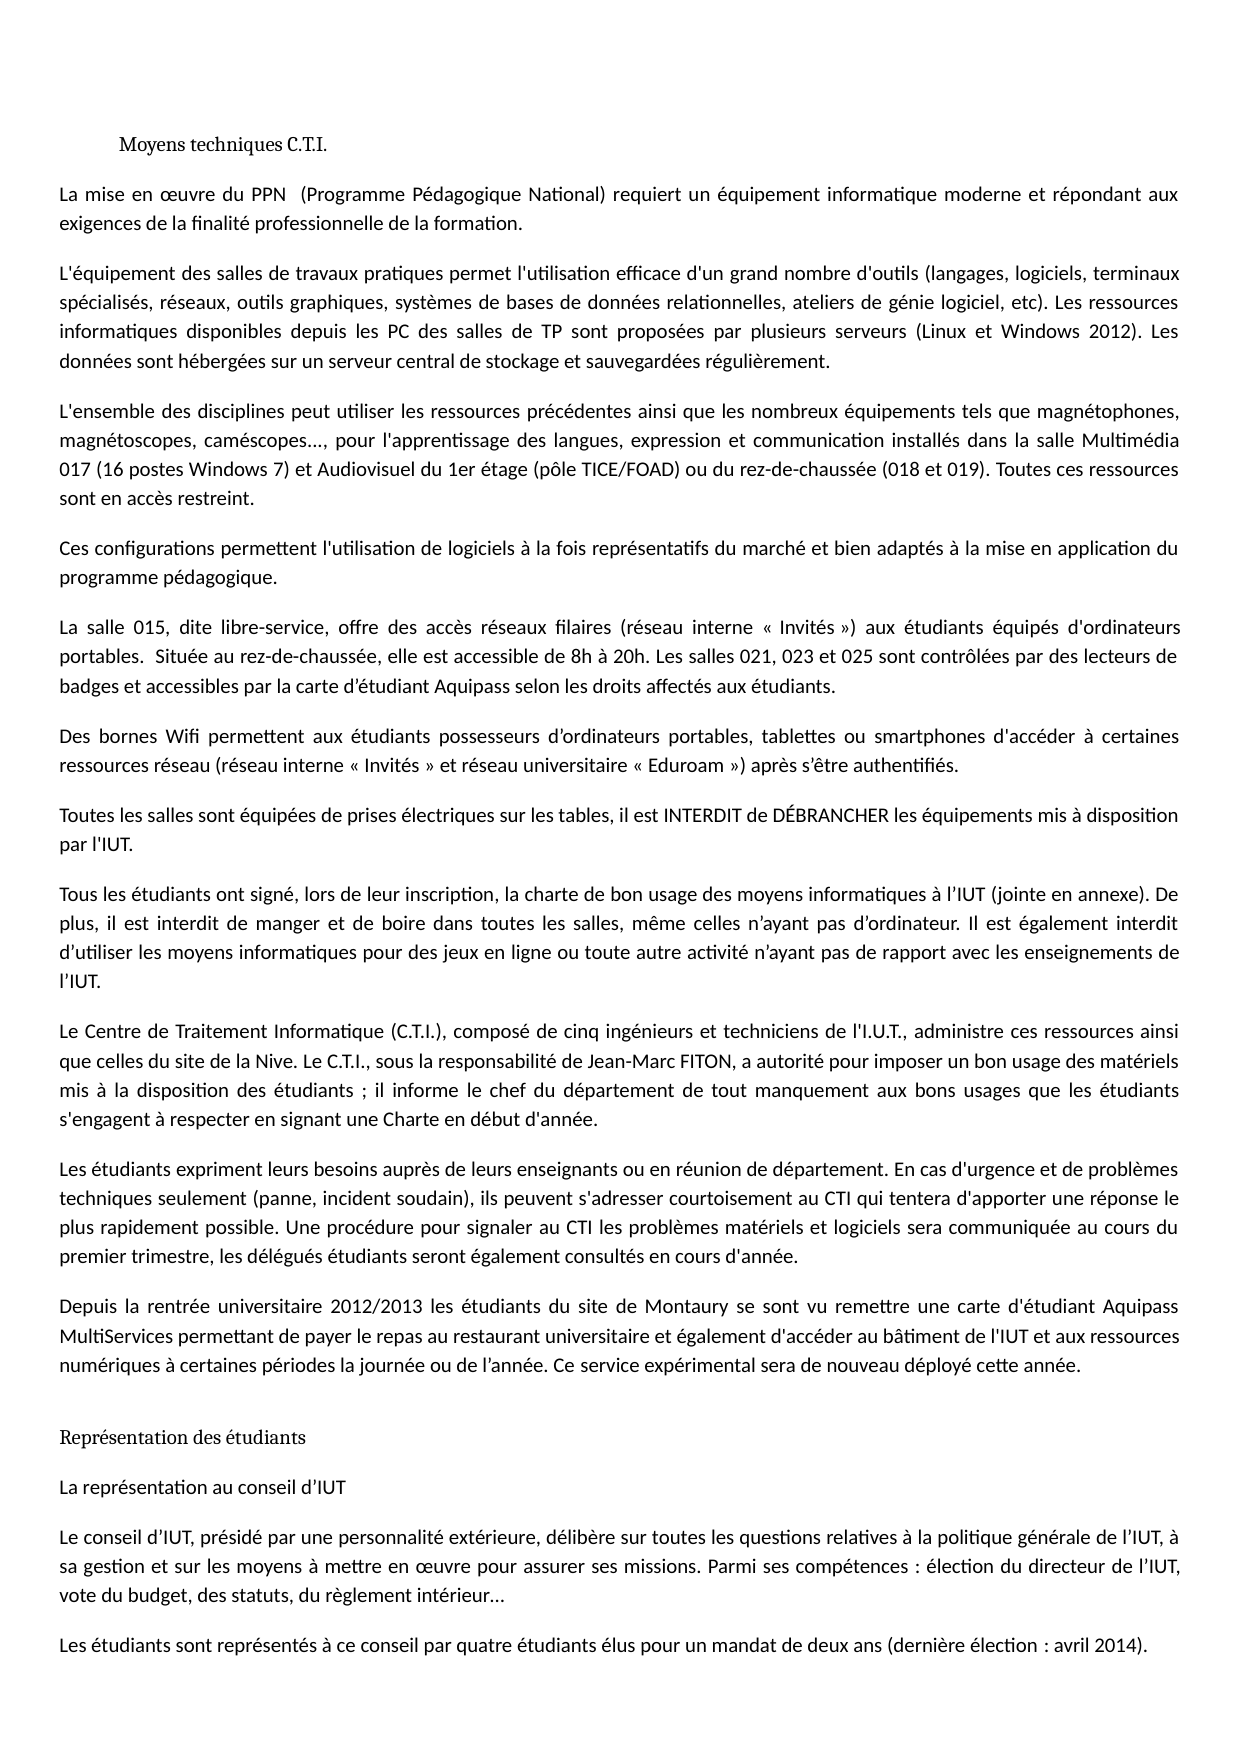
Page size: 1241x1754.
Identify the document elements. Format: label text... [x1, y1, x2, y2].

text Les étudiants expriment leurs besoins auprès de leurs enseignants ou en réunion de département. En cas d'urgence et de problèmes techniques seulement (panne, incident soudain), ils peuvent s'adresser courtoisement au CTI qui tentera d'apporter une réponse le plus rapidement possible. Une procédure pour signaler au CTI les problèmes matériels et logiciels sera communiquée au cours du premier trimestre, les délégués étudiants seront également consultés en cours d'année. [59, 1156, 1181, 1269]
text La représentation au conseil d’IUT [59, 1474, 1181, 1499]
text Depuis la rentrée universitaire 2012/2013 les étudiants du site de Montaury se sont vu remettre une carte d'étudiant Aquipass MultiServices permettant de payer le repas au restaurant universitaire et également d'accéder au bâtiment de l'IUT et aux ressources numériques à certaines périodes la journée ou de l’année. Ce service expérimental sera de nouveau déployé cette année. [59, 1294, 1181, 1377]
text Toutes les salles sont équipées de prises électriques sur les tables, il est INTERDIT de DÉBRANCHER les équipements mis à disposition par l'IUT. [59, 802, 1181, 857]
text La salle 015, dite libre-service, offre des accès réseaux filaires (réseau interne « Invités ») aux étudiants équipés d'ordinateurs portables. Située au rez-de-chaussée, elle est accessible de 8h à 20h. Les salles 021, 023 et 025 sont contrôlées par des lecteurs de badges et accessibles par la carte d’étudiant Aquipass selon les droits affectés aux étudiants. [59, 614, 1181, 698]
text Des bornes Wifi permettent aux étudiants possesseurs d’ordinateurs portables, tablettes ou smartphones d'accéder à certaines ressources réseau (réseau interne « Invités » et réseau universitaire « Eduroam ») après s’être authentifiés. [59, 723, 1181, 777]
text Le conseil d’IUT, présidé par une personnalité extérieure, délibère sur toutes les questions relatives à la politique générale de l’IUT, à sa gestion et sur les moyens à mettre en œuvre pour assurer ses missions. Parmi ses compétences : élection du directeur de l’IUT, vote du budget, des statuts, du règlement intérieur… [59, 1524, 1181, 1608]
text L'ensemble des disciplines peut utiliser les ressources précédentes ainsi que les nombreux équipements tels que magnétophones, magnétoscopes, caméscopes..., pour l'apprentissage des langues, expression et communication installés dans la salle Multimédia 017 (16 postes Windows 7) et Audiovisuel du 1er étage (pôle TICE/FOAD) ou du rez-de-chaussée (018 et 019). Toutes ces ressources sont en accès restreint. [59, 398, 1181, 511]
text L'équipement des salles de travaux pratiques permet l'utilisation efficace d'un grand nombre d'outils (langages, logiciels, terminaux spécialisés, réseaux, outils graphiques, systèmes de bases de données relationnelles, ateliers de génie logiciel, etc). Les ressources informatiques disponibles depuis les PC des salles de TP sont proposées par plusieurs serveurs (Linux et Windows 2012). Les données sont hébergées sur un serveur central de stockage et sauvegardées régulièrement. [59, 260, 1181, 373]
text Représentation des étudiants [59, 1426, 1181, 1449]
text Ces configurations permettent l'utilisation de logiciels à la fois représentatifs du marché et bien adaptés à la mise en application du programme pédagogique. [59, 535, 1181, 590]
text La mise en œuvre du PPN (Programme Pédagogique National) requiert un équipement informatique moderne et répondant aux exigences de la finalité professionnelle de la formation. [59, 181, 1181, 236]
text Les étudiants sont représentés à ce conseil par quatre étudiants élus pour un mandat de deux ans (dernière élection : avril 2014). [59, 1632, 1181, 1658]
text Le Centre de Traitement Informatique (C.T.I.), composé de cinq ingénieurs et techniciens de l'I.U.T., administre ces ressources ainsi que celles du site de la Nive. Le C.T.I., sous la responsabilité de Jean-Marc FITON, a autorité pour imposer un bon usage des matériels mis à la disposition des étudiants ; il informe le chef du département de tout manquement aux bons usages que les étudiants s'engagent à respecter en signant une Charte en début d'année. [59, 1019, 1181, 1132]
text Moyens techniques C.T.I. [59, 133, 1181, 157]
text Tous les étudiants ont signé, lors de leur inscription, la charte de bon usage des moyens informatiques à l’IUT (jointe en annexe). De plus, il est interdit de manger et de boire dans toutes les salles, même celles n’ayant pas d’ordinateur. Il est également interdit d’utiliser les moyens informatiques pour des jeux en ligne ou toute autre activité n’ayant pas de rapport avec les enseignements de l’IUT. [59, 881, 1181, 994]
